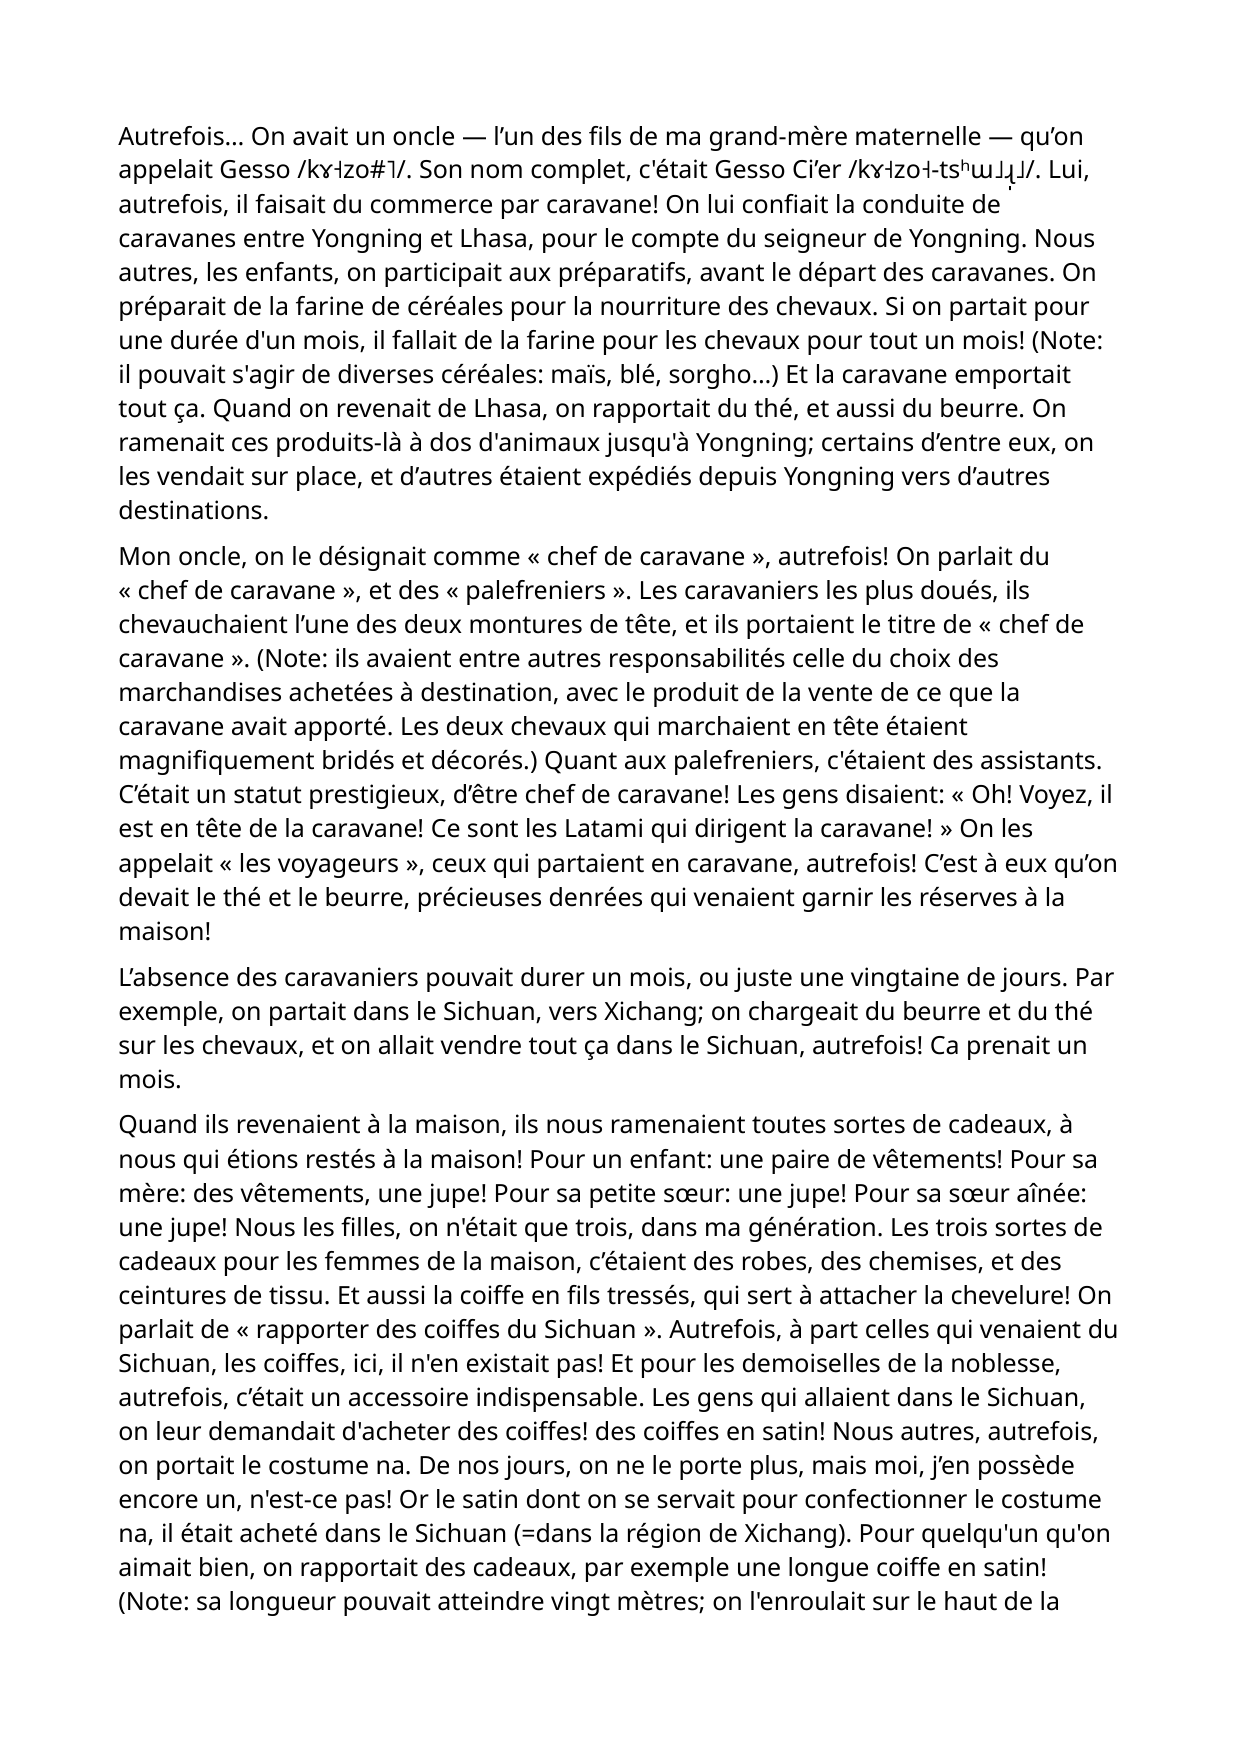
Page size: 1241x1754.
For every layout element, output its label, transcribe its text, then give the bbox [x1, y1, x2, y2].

text Mon oncle, on le désignait comme « chef de caravane », autrefois! On parlait du « chef de caravane », et des « palefreniers ». Les caravaniers les plus doués, ils chevauchaient l’une des deux montures de tête, et ils portaient le titre de « chef de caravane ». (Note: ils avaient entre autres responsabilités celle du choix des marchandises achetées à destination, avec le produit de la vente de ce que la caravane avait apporté. Les deux chevaux qui marchaient en tête étaient magnifiquement bridés et décorés.) Quant aux palefreniers, c'étaient des assistants. C’était un statut prestigieux, d’être chef de caravane! Les gens disaient: « Oh! Voyez, il est en tête de la caravane! Ce sont les Latami qui dirigent la caravane! » On les appelait « les voyageurs », ceux qui partaient en caravane, autrefois! C’est à eux qu’on devait le thé et le beurre, précieuses denrées qui venaient garnir les réserves à la maison! [118, 539, 1122, 947]
text Quand ils revenaient à la maison, ils nous ramenaient toutes sortes de cadeaux, à nous qui étions restés à la maison! Pour un enfant: une paire de vêtements! Pour sa mère: des vêtements, une jupe! Pour sa petite sœur: une jupe! Pour sa sœur aînée: une jupe! Nous les filles, on n'était que trois, dans ma génération. Les trois sortes de cadeaux pour les femmes de la maison, c’étaient des robes, des chemises, et des ceintures de tissu. Et aussi la coiffe en fils tressés, qui sert à attacher la chevelure! On parlait de « rapporter des coiffes du Sichuan ». Autrefois, à part celles qui venaient du Sichuan, les coiffes, ici, il n'en existait pas! Et pour les demoiselles de la noblesse, autrefois, c’était un accessoire indispensable. Les gens qui allaient dans le Sichuan, on leur demandait d'acheter des coiffes! des coiffes en satin! Nous autres, autrefois, on portait le costume na. De nos jours, on ne le porte plus, mais moi, j’en possède encore un, n'est-ce pas! Or le satin dont on se servait pour confectionner le costume na, il était acheté dans le Sichuan (=dans la région de Xichang). Pour quelqu'un qu'on aimait bien, on rapportait des cadeaux, par exemple une longue coiffe en satin! (Note: sa longueur pouvait atteindre vingt mètres; on l'enroulait sur le haut de la [118, 1107, 1122, 1618]
text L’absence des caravaniers pouvait durer un mois, ou juste une vingtaine de jours. Par exemple, on partait dans le Sichuan, vers Xichang; on chargeait du beurre et du thé sur les chevaux, et on allait vendre tout ça dans le Sichuan, autrefois! Ca prenait un mois. [118, 959, 1122, 1095]
text Autrefois… On avait un oncle — l’un des fils de ma grand-mère maternelle — qu’on appelait Gesso /kɤ˧zo#˥/. Son nom complet, c'était Gesso Ci’er /kɤ˧zo˧-tsʰɯ˩ɻ̩˩/. Lui, autrefois, il faisait du commerce par caravane! On lui confiait la conduite de caravanes entre Yongning et Lhasa, pour le compte du seigneur de Yongning. Nous autres, les enfants, on participait aux préparatifs, avant le départ des caravanes. On préparait de la farine de céréales pour la nourriture des chevaux. Si on partait pour une durée d'un mois, il fallait de la farine pour les chevaux pour tout un mois! (Note: il pouvait s'agir de diverses céréales: maïs, blé, sorgho…) Et la caravane emportait tout ça. Quand on revenait de Lhasa, on rapportait du thé, et aussi du beurre. On ramenait ces produits-là à dos d'animaux jusqu'à Yongning; certains d’entre eux, on les vendait sur place, et d’autres étaient expédiés depuis Yongning vers d’autres destinations. [118, 118, 1122, 527]
